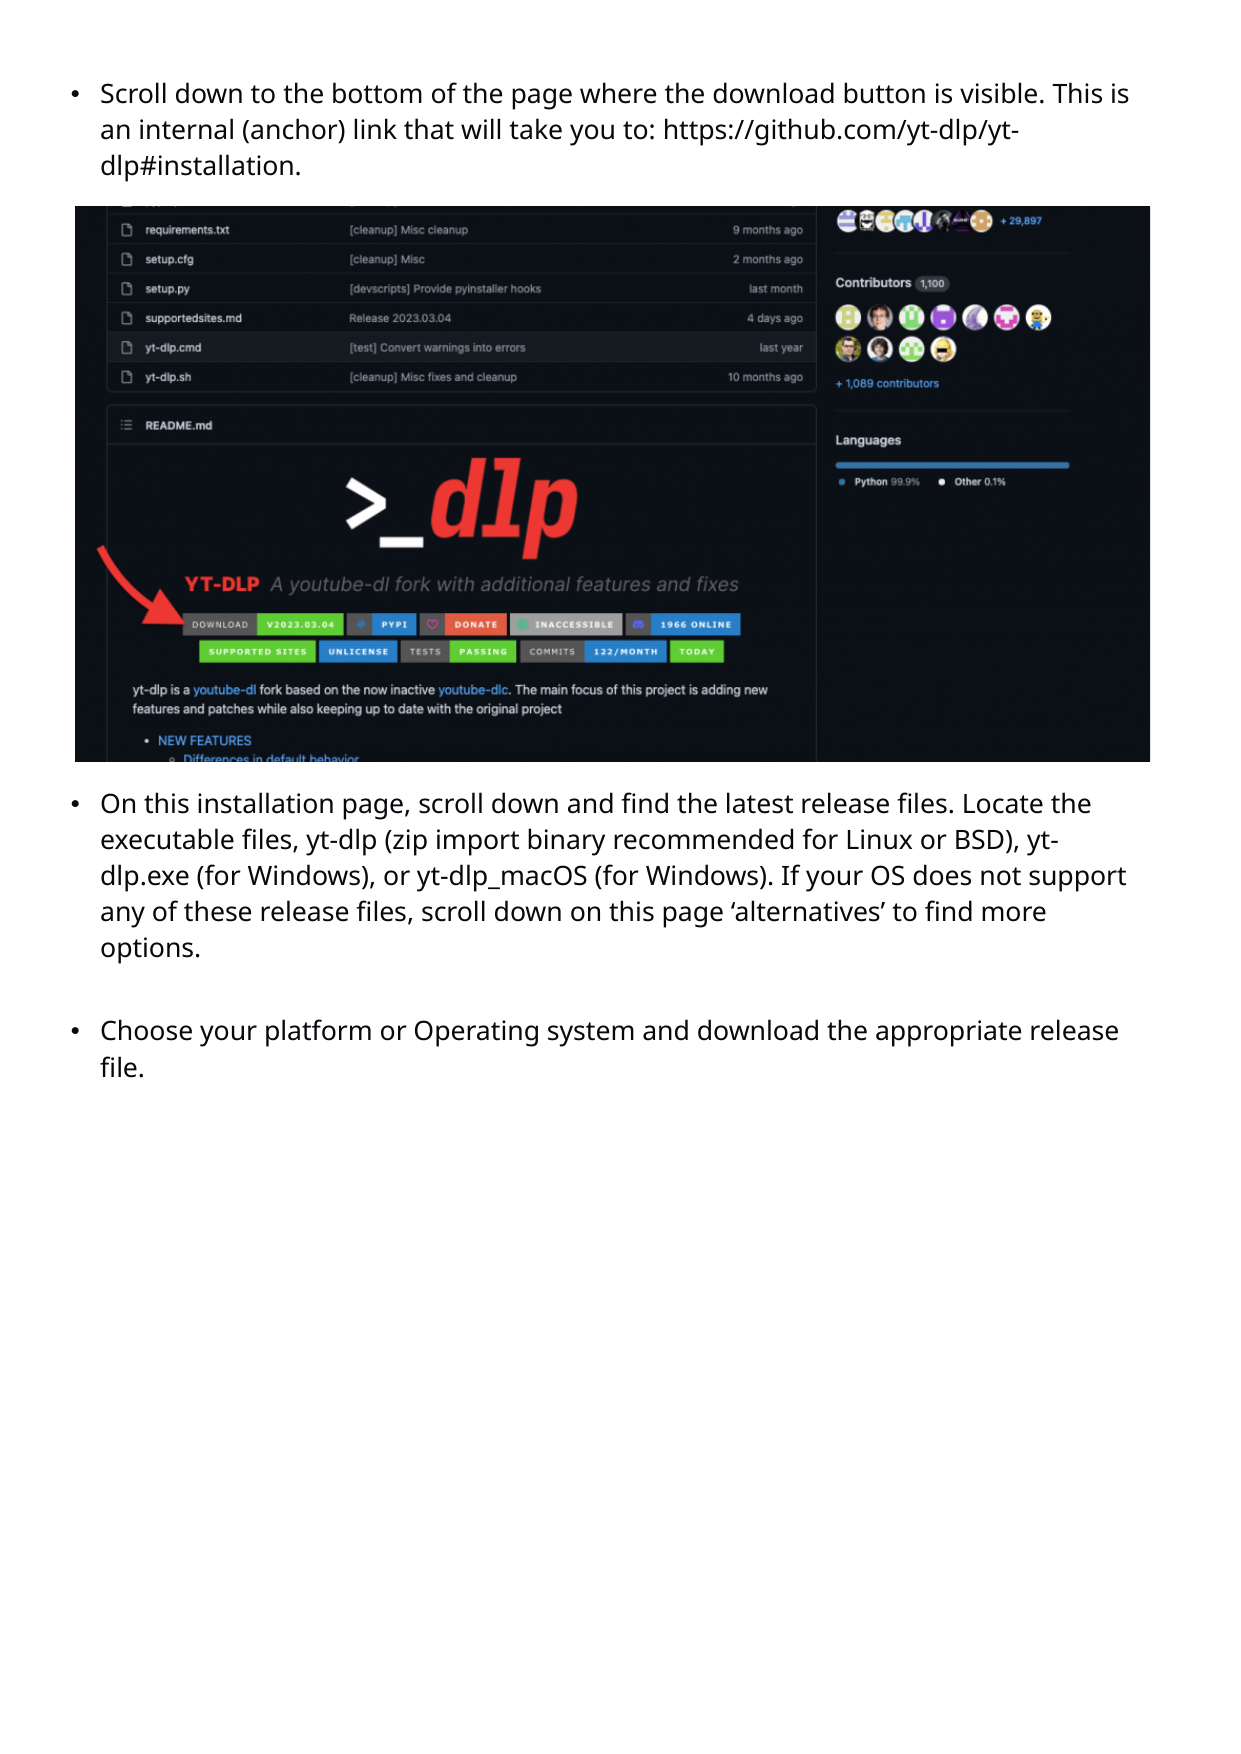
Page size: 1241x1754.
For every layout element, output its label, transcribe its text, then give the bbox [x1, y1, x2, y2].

picture [75, 206, 1151, 762]
list Choose your platform or Operating system and download the appropriate release file. [75, 1012, 1140, 1085]
list Scroll down to the bottom of the page where the download button is visible. This is an internal (anchor) link that will take you to: https://github.com/yt-dlp/yt-dlp#installation. [75, 75, 1140, 183]
list On this installation page, scroll down and find the latest release files. Locate the executable files, yt-dlp (zip import binary recommended for Linux or BSD), yt-dlp.exe (for Windows), or yt-dlp_macOS (for Windows). If your OS does not support any of these release files, scroll down on this page ‘alternatives’ to find more options. [75, 785, 1140, 966]
